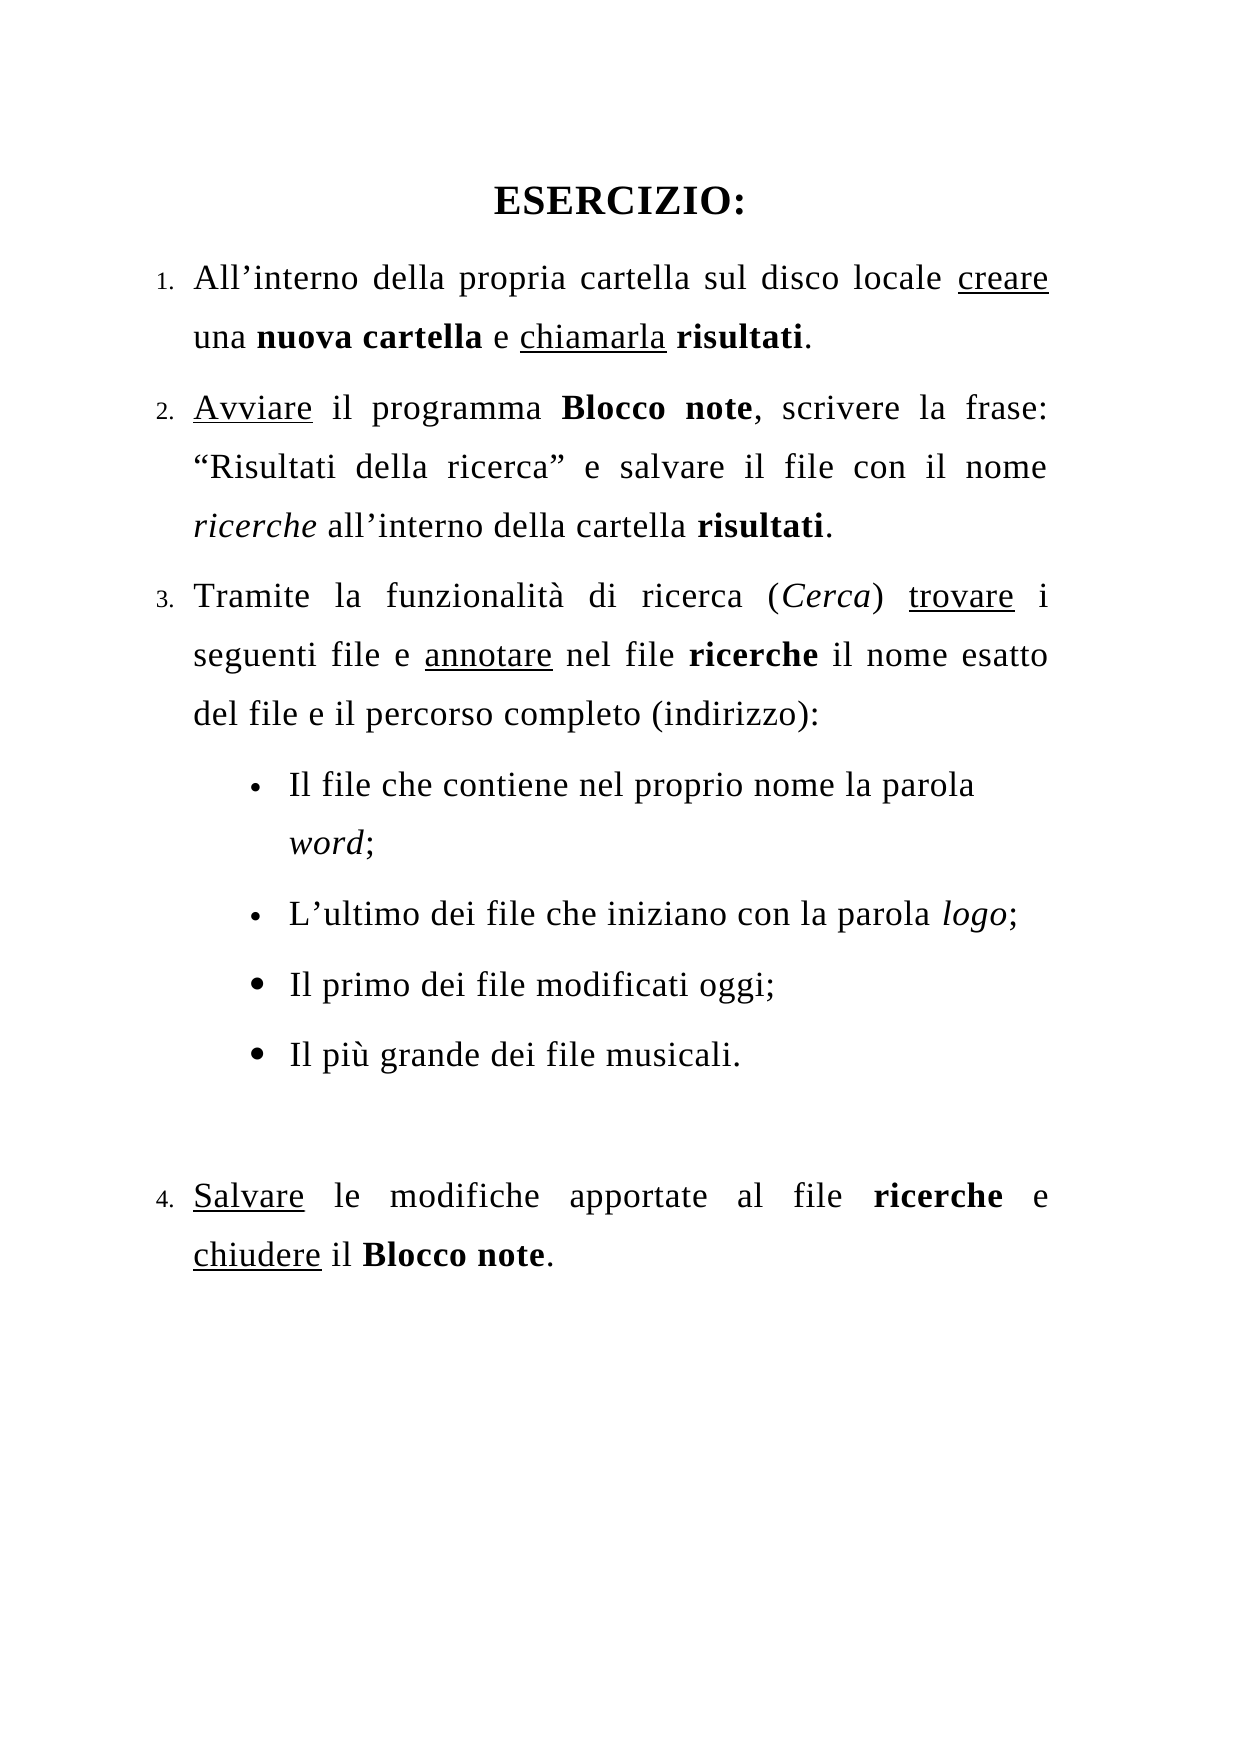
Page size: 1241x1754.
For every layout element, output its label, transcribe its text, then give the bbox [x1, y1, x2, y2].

list Il file che contiene nel proprio nome la parola word; [251, 764, 1048, 862]
list Tramite la funzionalità di ricerca (Cerca) trovare i seguenti file e annotare nel file ricerche il nome esatto del file e il percorso completo (indirizzo): [156, 576, 1048, 733]
list Avviare il programma Blocco note, scrivere la frase: “Risultati della ricerca” e salvare il file con il nome ricerche all’interno della cartella risultati. [156, 388, 1048, 545]
list L’ultimo dei file che iniziano con la parola logo; [251, 894, 1048, 933]
list Il primo dei file modificati oggi; [251, 964, 1048, 1004]
list Salvare le modifiche apportate al file ricerche e chiudere il Blocco note. [156, 1176, 1048, 1274]
list Il più grande dei file musicali. [251, 1035, 1048, 1074]
text ESERCIZIO: [118, 177, 1122, 223]
list All’interno della propria cartella sul disco locale creare una nuova cartella e chiamarla risultati. [156, 258, 1048, 356]
